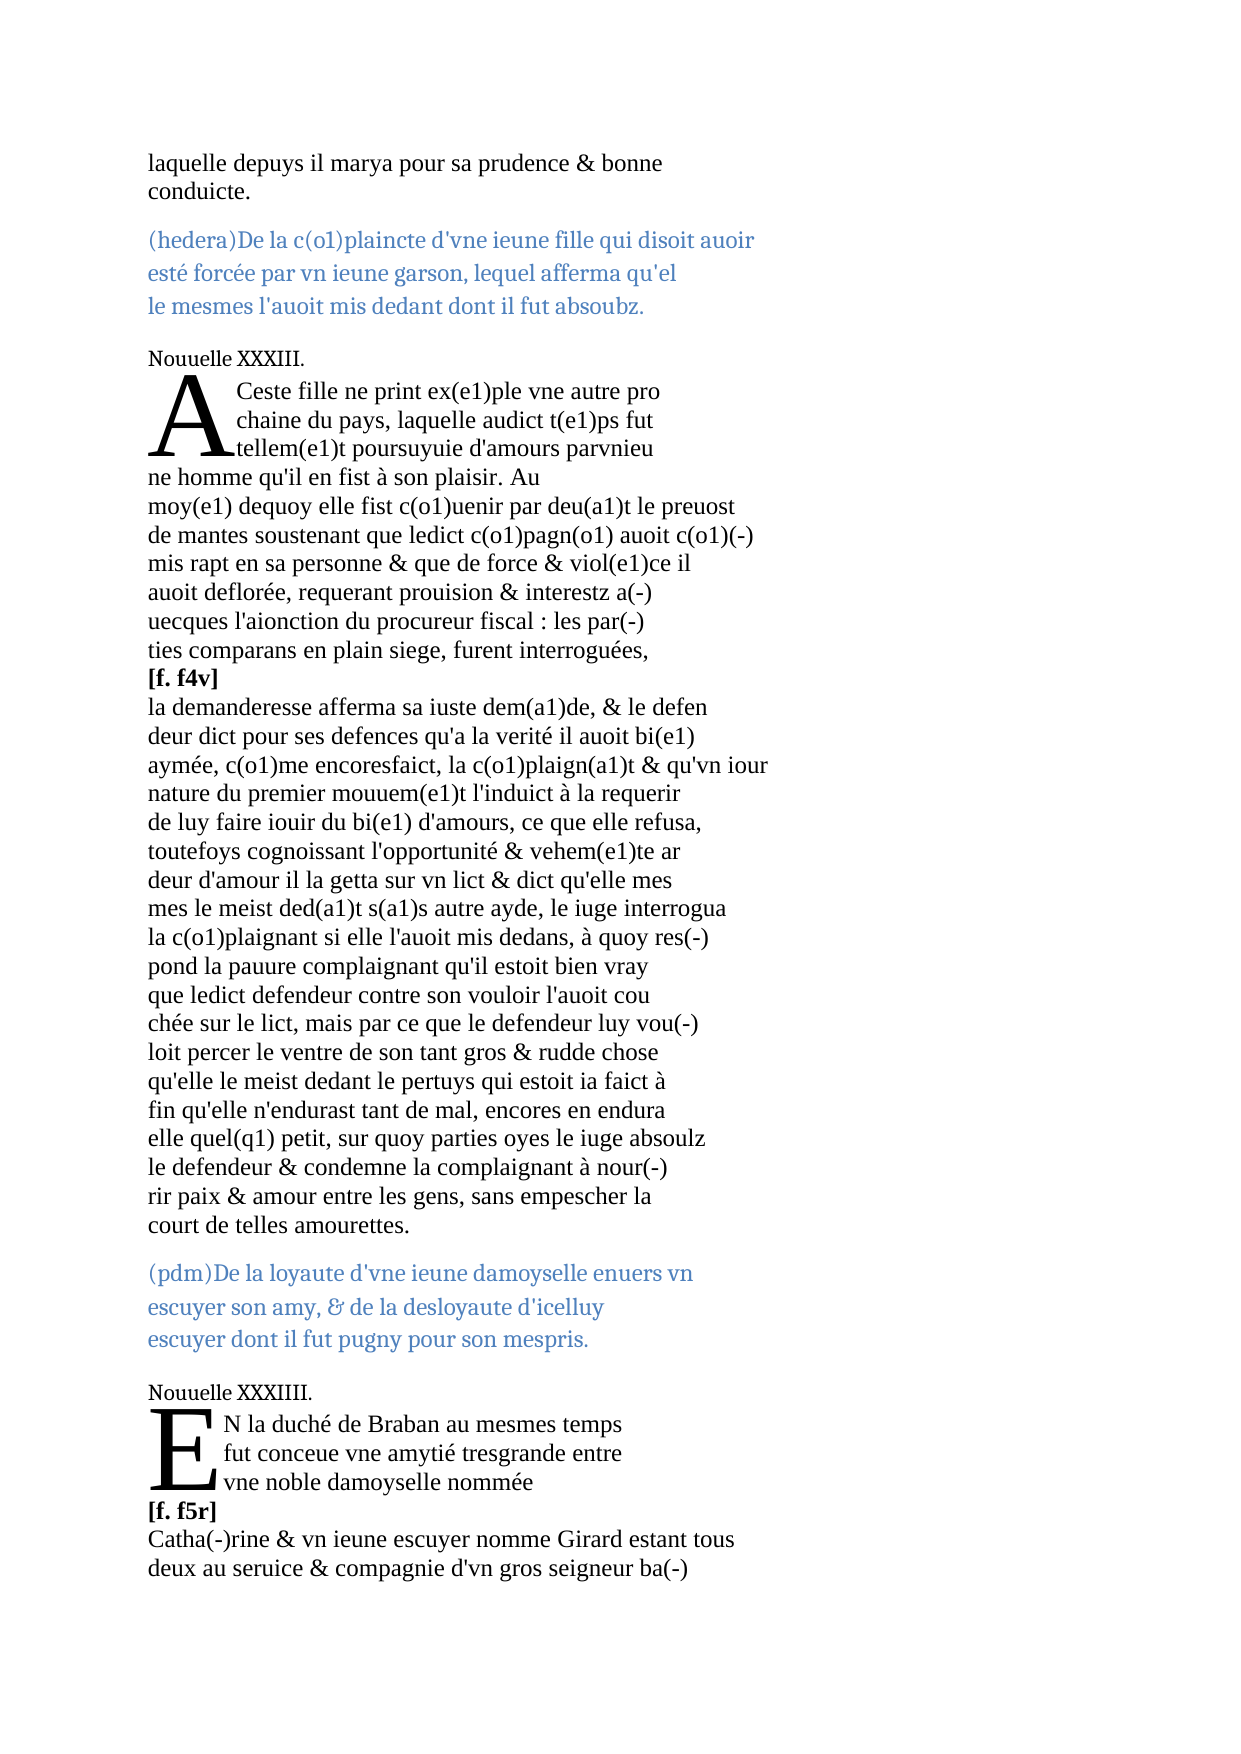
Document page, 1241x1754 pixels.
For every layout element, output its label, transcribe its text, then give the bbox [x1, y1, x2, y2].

subtitle (hedera)De la c(o1)plaincte d'vne ieune fille qui disoit auoir esté forcée par vn ieune garson, lequel afferma qu'el le mesmes l'auoit mis dedant dont il fut absoubz. [148, 226, 1093, 321]
text EN la duché de Braban au mesmes temps fut conceue vne amytié tresgrande entre vne noble damoyselle nommée [f. f5r] Catha(-)rine & vn ieune escuyer nomme Girard estant tous deux au seruice & compagnie d'vn gros seigneur ba(-) [148, 1409, 1093, 1582]
subtitle Nouuelle XXXIIII. [148, 1379, 1093, 1406]
text laquelle depuys il marya pour sa prudence & bonne conduicte. [148, 148, 1093, 205]
text ACeste fille ne print ex(e1)ple vne autre pro chaine du pays, laquelle audict t(e1)ps fut tellem(e1)t poursuyuie d'amours parvnieu ne homme qu'il en fist à son plaisir. Au moy(e1) dequoy elle fist c(o1)uenir par deu(a1)t le preuost de mantes soustenant que ledict c(o1)pagn(o1) auoit c(o1)(-) mis rapt en sa personne & que de force & viol(e1)ce il auoit deflorée, requerant prouision & interestz a(-) uecques l'aionction du procureur fiscal : les par(-) ties comparans en plain siege, furent interroguées, [f. f4v] la demanderesse afferma sa iuste dem(a1)de, & le defen deur dict pour ses defences qu'a la verité il auoit bi(e1) aymée, c(o1)me encoresfaict, la c(o1)plaign(a1)t & qu'vn iour nature du premier mouuem(e1)t l'induict à la requerir de luy faire iouir du bi(e1) d'amours, ce que elle refusa, toutefoys cognoissant l'opportunité & vehem(e1)te ar deur d'amour il la getta sur vn lict & dict qu'elle mes mes le meist ded(a1)t s(a1)s autre ayde, le iuge interrogua la c(o1)plaignant si elle l'auoit mis dedans, à quoy res(-) pond la pauure complaignant qu'il estoit bien vray que ledict defendeur contre son vouloir l'auoit cou chée sur le lict, mais par ce que le defendeur luy vou(-) loit percer le ventre de son tant gros & rudde chose qu'elle le meist dedant le pertuys qui estoit ia faict à fin qu'elle n'endurast tant de mal, encores en endura elle quel(q1) petit, sur quoy parties oyes le iuge absoulz le defendeur & condemne la complaignant à nour(-) rir paix & amour entre les gens, sans empescher la court de telles amourettes. [148, 376, 1093, 1238]
subtitle Nouuelle XXXIII. [148, 346, 1093, 372]
subtitle (pdm)De la loyaute d'vne ieune damoyselle enuers vn escuyer son amy, & de la desloyaute d'icelluy escuyer dont il fut pugny pour son mespris. [148, 1259, 1093, 1354]
